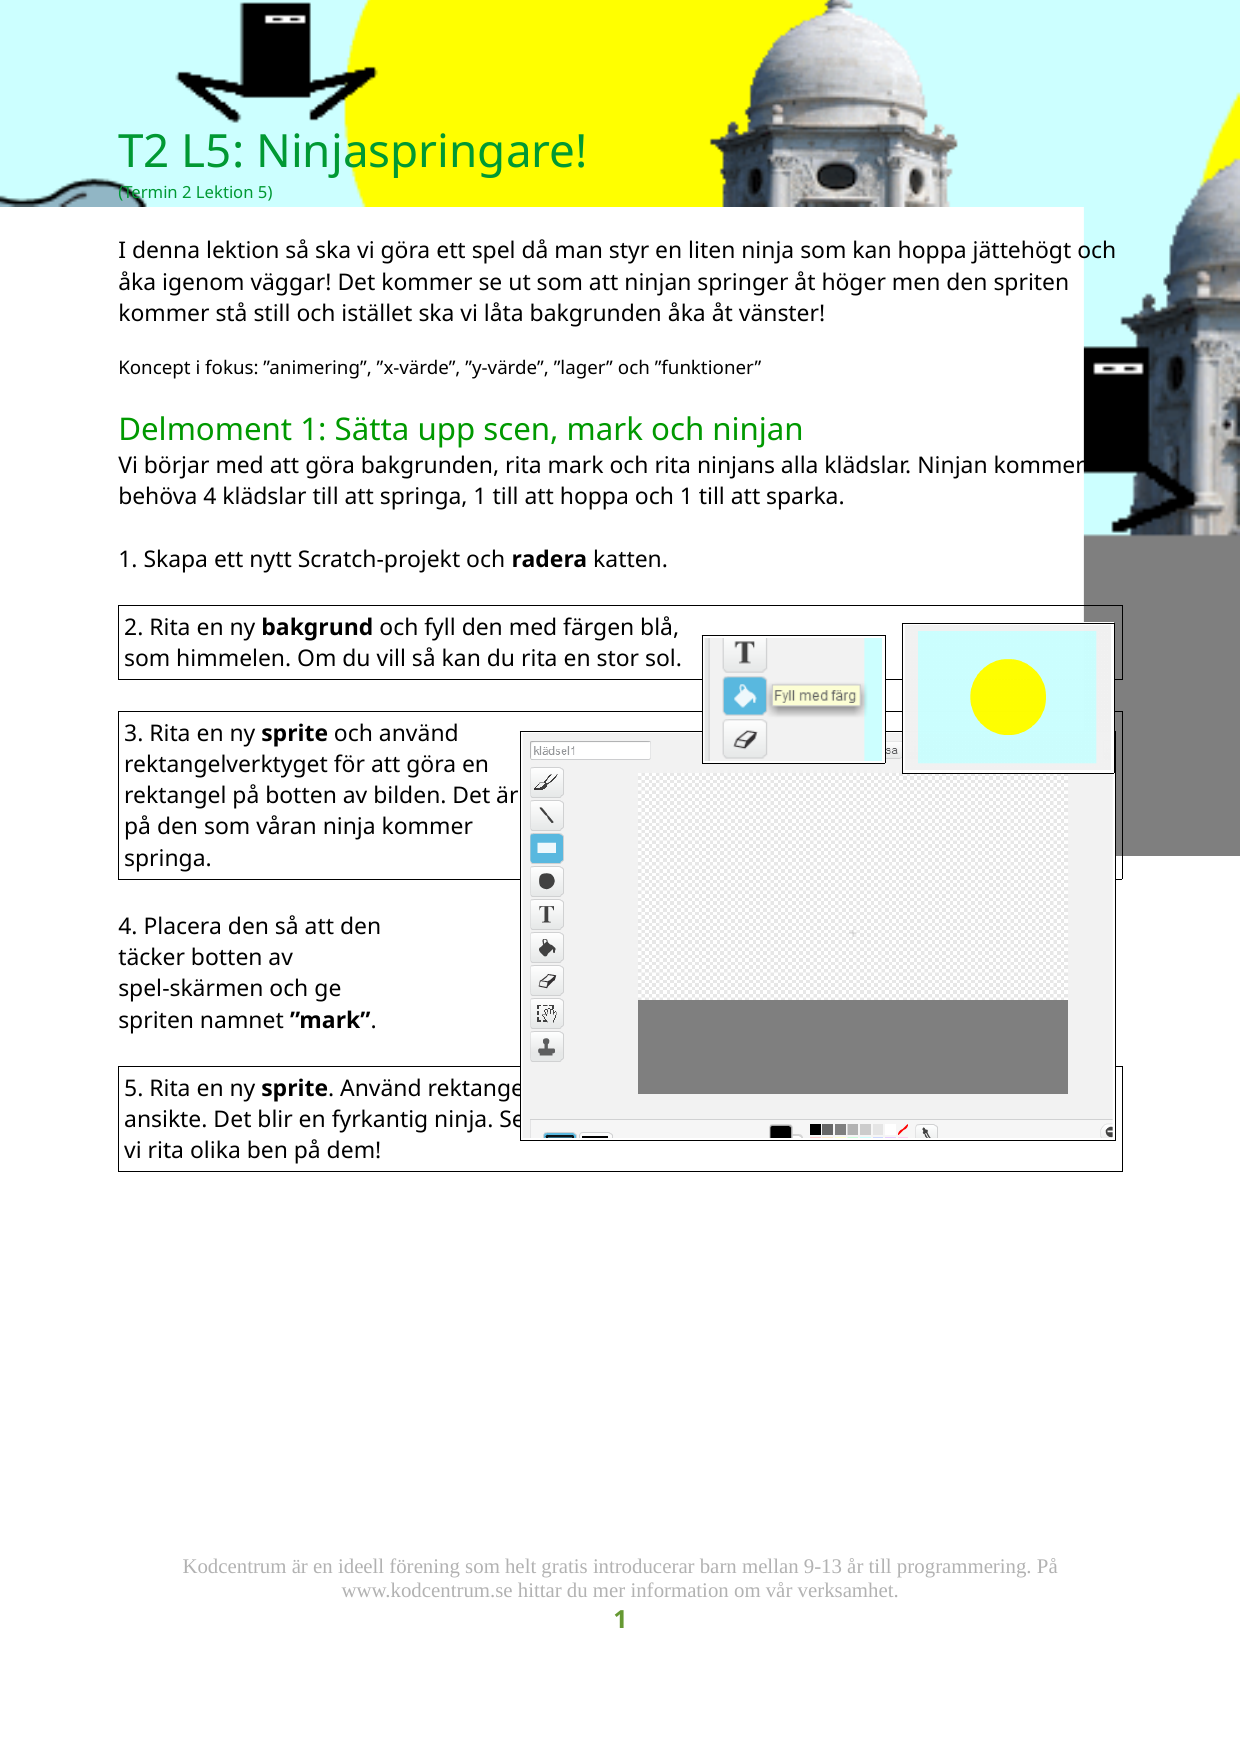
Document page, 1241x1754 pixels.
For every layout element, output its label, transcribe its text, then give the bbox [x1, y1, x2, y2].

picture [1083, 247, 1088, 257]
text 1. Skapa ett nytt Scratch-projekt och radera katten. [118, 543, 1083, 574]
table_header [903, 624, 1114, 773]
text spel-skärmen och ge [118, 972, 520, 1004]
table_header 3. Rita en ny sprite och använd rektangelverktyget för att göra en rektangel på botten av bilden. Det är på den som våran ninja kommer springa. [119, 712, 702, 878]
text Koncept i fokus: ”animering”, ”x-värde”, ”y-värde”, ”lager” och ”funktioner” [118, 354, 1083, 380]
text täcker botten av [118, 941, 520, 972]
text 4. Placera den så att den [118, 910, 520, 941]
text Delmoment 1: Sätta upp scen, mark och ninjan [118, 406, 1083, 449]
picture [904, 625, 1111, 770]
picture [522, 733, 1113, 1138]
picture [0, 0, 1240, 856]
table_header 2. Rita en ny bakgrund och fyll den med färgen blå, som himmelen. Om du vill så kan du rita en stor sol. [119, 606, 1083, 679]
picture [1083, 606, 1122, 679]
text Vi börjar med att göra bakgrunden, rita mark och rita ninjans alla klädslar. Ninjan kommer behöva 4 klädslar till att springa, 1 till att hoppa och 1 till att sparka. [118, 449, 1083, 512]
picture [1115, 712, 1122, 856]
table_header 5. Rita en ny sprite. Använd rektangelverktyget för att göra en rektangel och ett litet ansikte. Det blir en fyrkantig ninja. Sen så kopierar du klädseln så att vi har 6 såna. Sen ska vi rita olika ben på dem! [119, 1067, 1122, 1171]
picture [704, 638, 882, 761]
text I denna lektion så ska vi göra ett spel då man styr en liten ninja som kan hoppa jättehögt och åka igenom väggar! Det kommer se ut som att ninjan springer åt höger men den spriten kommer stå still och istället ska vi låta bakgrunden åka åt vänster! [118, 234, 1083, 328]
table_header [703, 636, 885, 763]
text spriten namnet ”mark”. [118, 1004, 520, 1035]
